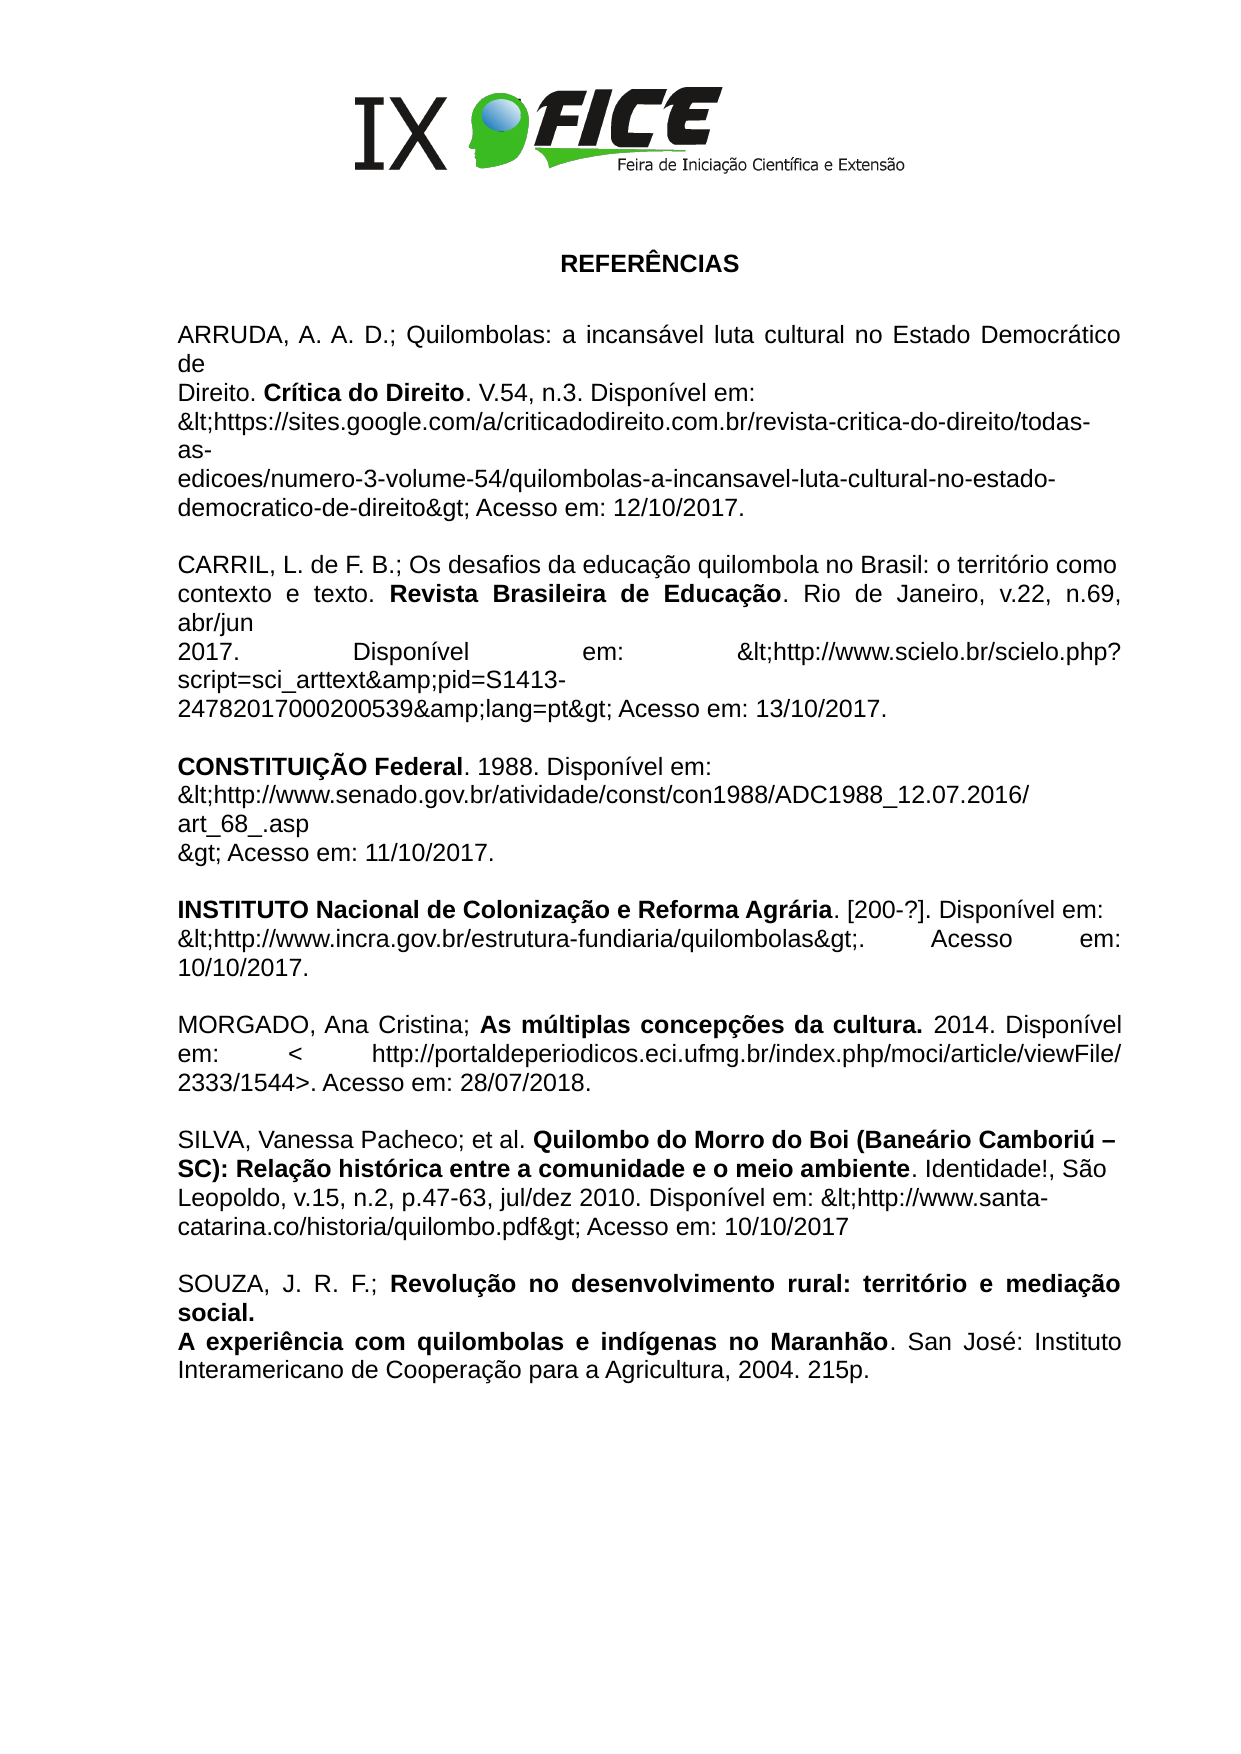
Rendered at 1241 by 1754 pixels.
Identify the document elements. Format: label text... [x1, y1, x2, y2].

text SC): Relação histórica entre a comunidade e o meio ambiente. Identidade!, São [177, 1154, 1122, 1183]
text edicoes/numero-3-volume-54/quilombolas-a-incansavel-luta-cultural-no-estado- [177, 464, 1122, 493]
text ARRUDA, A. A. D.; Quilombolas: a incansável luta cultural no Estado Democrático de [177, 321, 1122, 378]
text 2017. Disponível em: &lt;http://www.scielo.br/scielo.php?script=sci_arttext&amp;pid=S1413- [177, 637, 1122, 694]
text &lt;http://www.incra.gov.br/estrutura-fundiaria/quilombolas&gt;. Acesso em: 10/10/2017. [177, 924, 1122, 982]
text A experiência com quilombolas e indígenas no Maranhão. San José: Instituto Interamericano de Cooperação para a Agricultura, 2004. 215p. [177, 1327, 1122, 1384]
text INSTITUTO Nacional de Colonização e Reforma Agrária. [200-?]. Disponível em: [177, 896, 1122, 924]
text &lt;https://sites.google.com/a/criticadodireito.com.br/revista-critica-do-direito/todas-as- [177, 407, 1122, 464]
text CARRIL, L. de F. B.; Os desafios da educação quilombola no Brasil: o território como [177, 551, 1122, 579]
text 24782017000200539&amp;lang=pt&gt; Acesso em: 13/10/2017. [177, 694, 1122, 723]
text SOUZA, J. R. F.; Revolução no desenvolvimento rural: território e mediação social. [177, 1269, 1122, 1327]
text catarina.co/historia/quilombo.pdf&gt; Acesso em: 10/10/2017 [177, 1212, 1122, 1241]
text &gt; Acesso em: 11/10/2017. [177, 838, 1122, 867]
text SILVA, Vanessa Pacheco; et al. Quilombo do Morro do Boi (Baneário Camboriú – [177, 1126, 1122, 1154]
text CONSTITUIÇÃO Federal. 1988. Disponível em: [177, 752, 1122, 781]
text Leopoldo, v.15, n.2, p.47-63, jul/dez 2010. Disponível em: &lt;http://www.santa- [177, 1183, 1122, 1212]
text Direito. Crítica do Direito. V.54, n.3. Disponível em: [177, 378, 1122, 407]
text &lt;http://www.senado.gov.br/atividade/const/con1988/ADC1988_12.07.2016/art_68_.asp [177, 781, 1122, 838]
picture [350, 70, 949, 195]
text REFERÊNCIAS [177, 249, 1122, 277]
text contexto e texto. Revista Brasileira de Educação. Rio de Janeiro, v.22, n.69, abr/jun [177, 579, 1122, 637]
text MORGADO, Ana Cristina; As múltiplas concepções da cultura. 2014. Disponível em: < http://portaldeperiodicos.eci.ufmg.br/index.php/moci/article/viewFile/2333/1544>. Acesso em: 28/07/2018. [177, 1011, 1122, 1097]
text democratico-de-direito&gt; Acesso em: 12/10/2017. [177, 493, 1122, 522]
